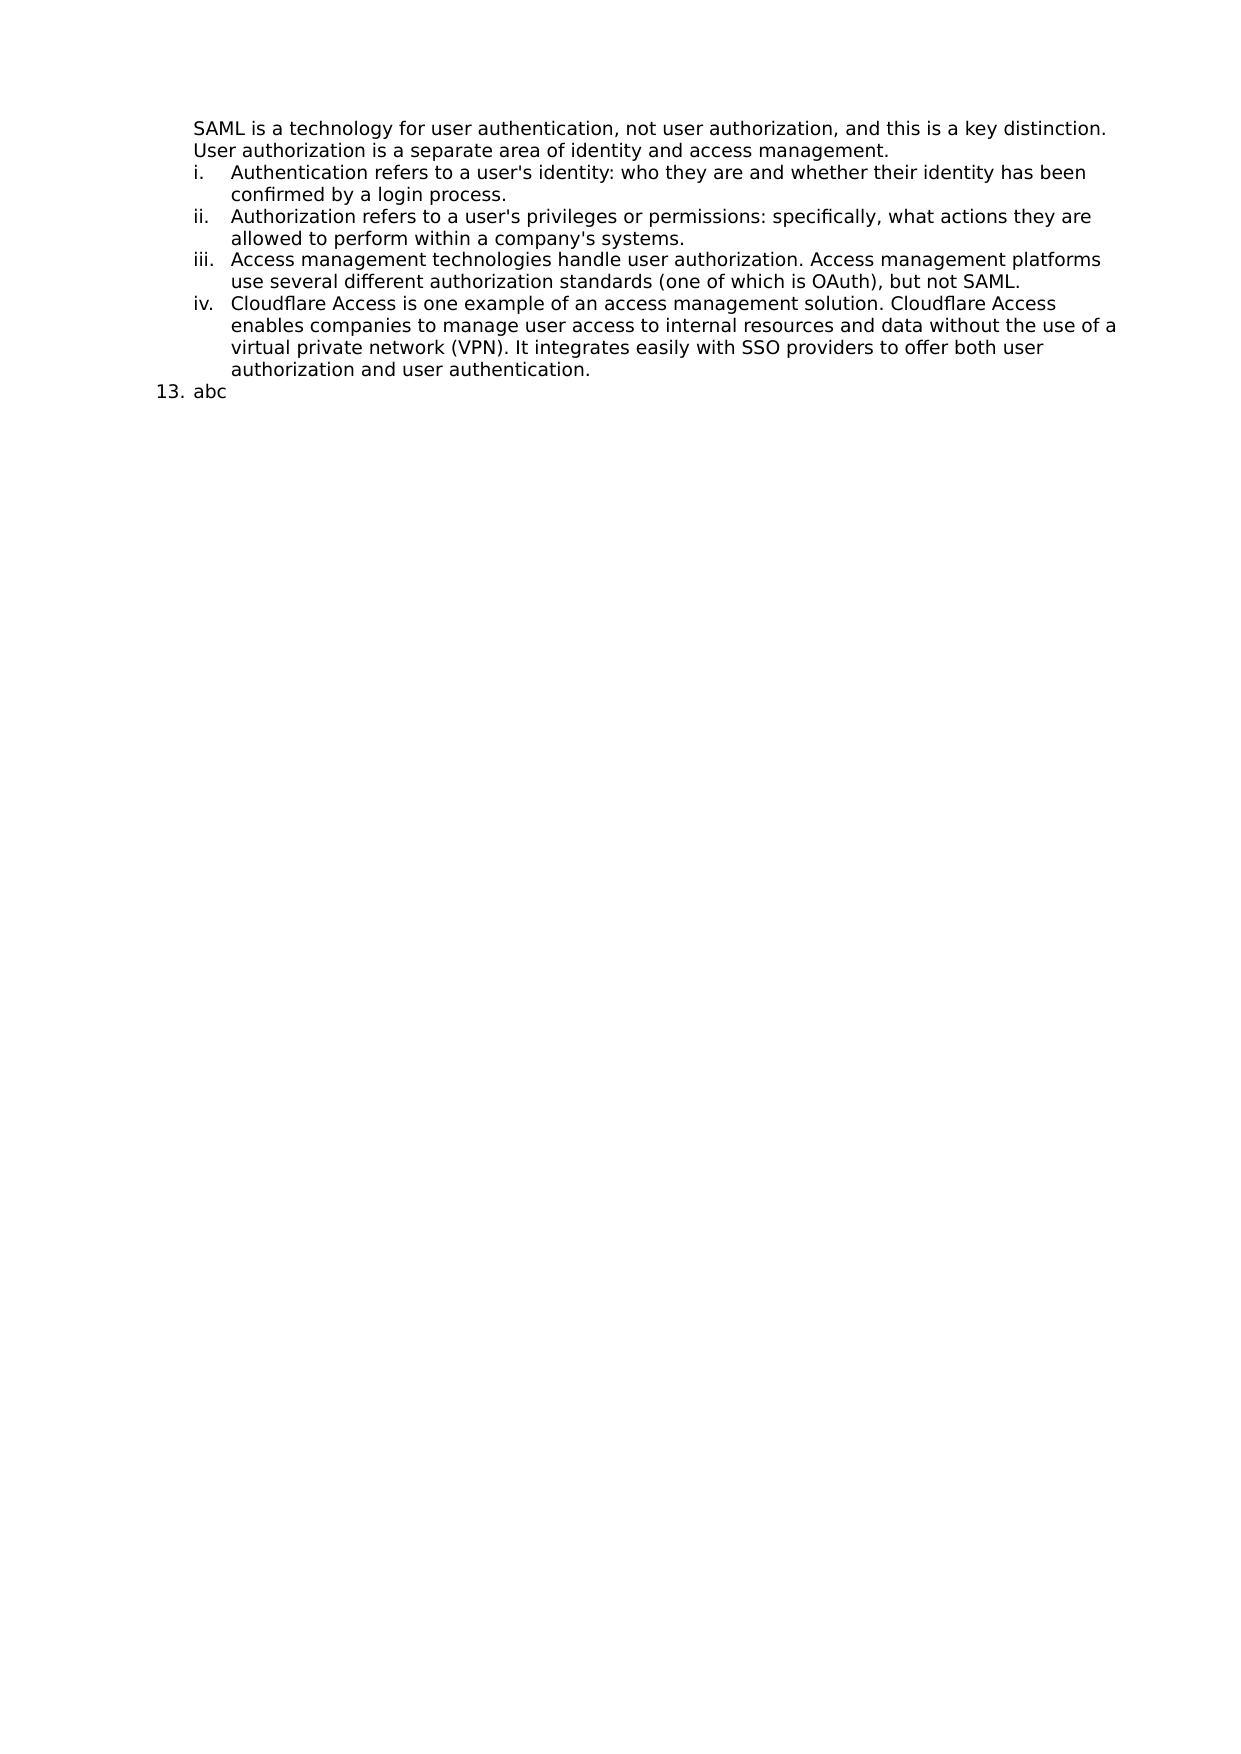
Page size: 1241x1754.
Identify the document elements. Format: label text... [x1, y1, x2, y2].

list Authentication refers to a user's identity: who they are and whether their identity has been confirmed by a login process. [193, 162, 1122, 206]
list SAML is a technology for user authentication, not user authorization, and this is a key distinction. User authorization is a separate area of identity and access management. [156, 118, 1122, 162]
list Authorization refers to a user's privileges or permissions: specifically, what actions they are allowed to perform within a company's systems. [193, 206, 1122, 249]
list Access management technologies handle user authorization. Access management platforms use several different authorization standards (one of which is OAuth), but not SAML. [193, 249, 1122, 293]
list Cloudflare Access is one example of an access management solution. Cloudflare Access enables companies to manage user access to internal resources and data without the use of a virtual private network (VPN). It integrates easily with SSO providers to offer both user authorization and user authentication. [193, 293, 1122, 381]
list abc [156, 381, 1122, 402]
